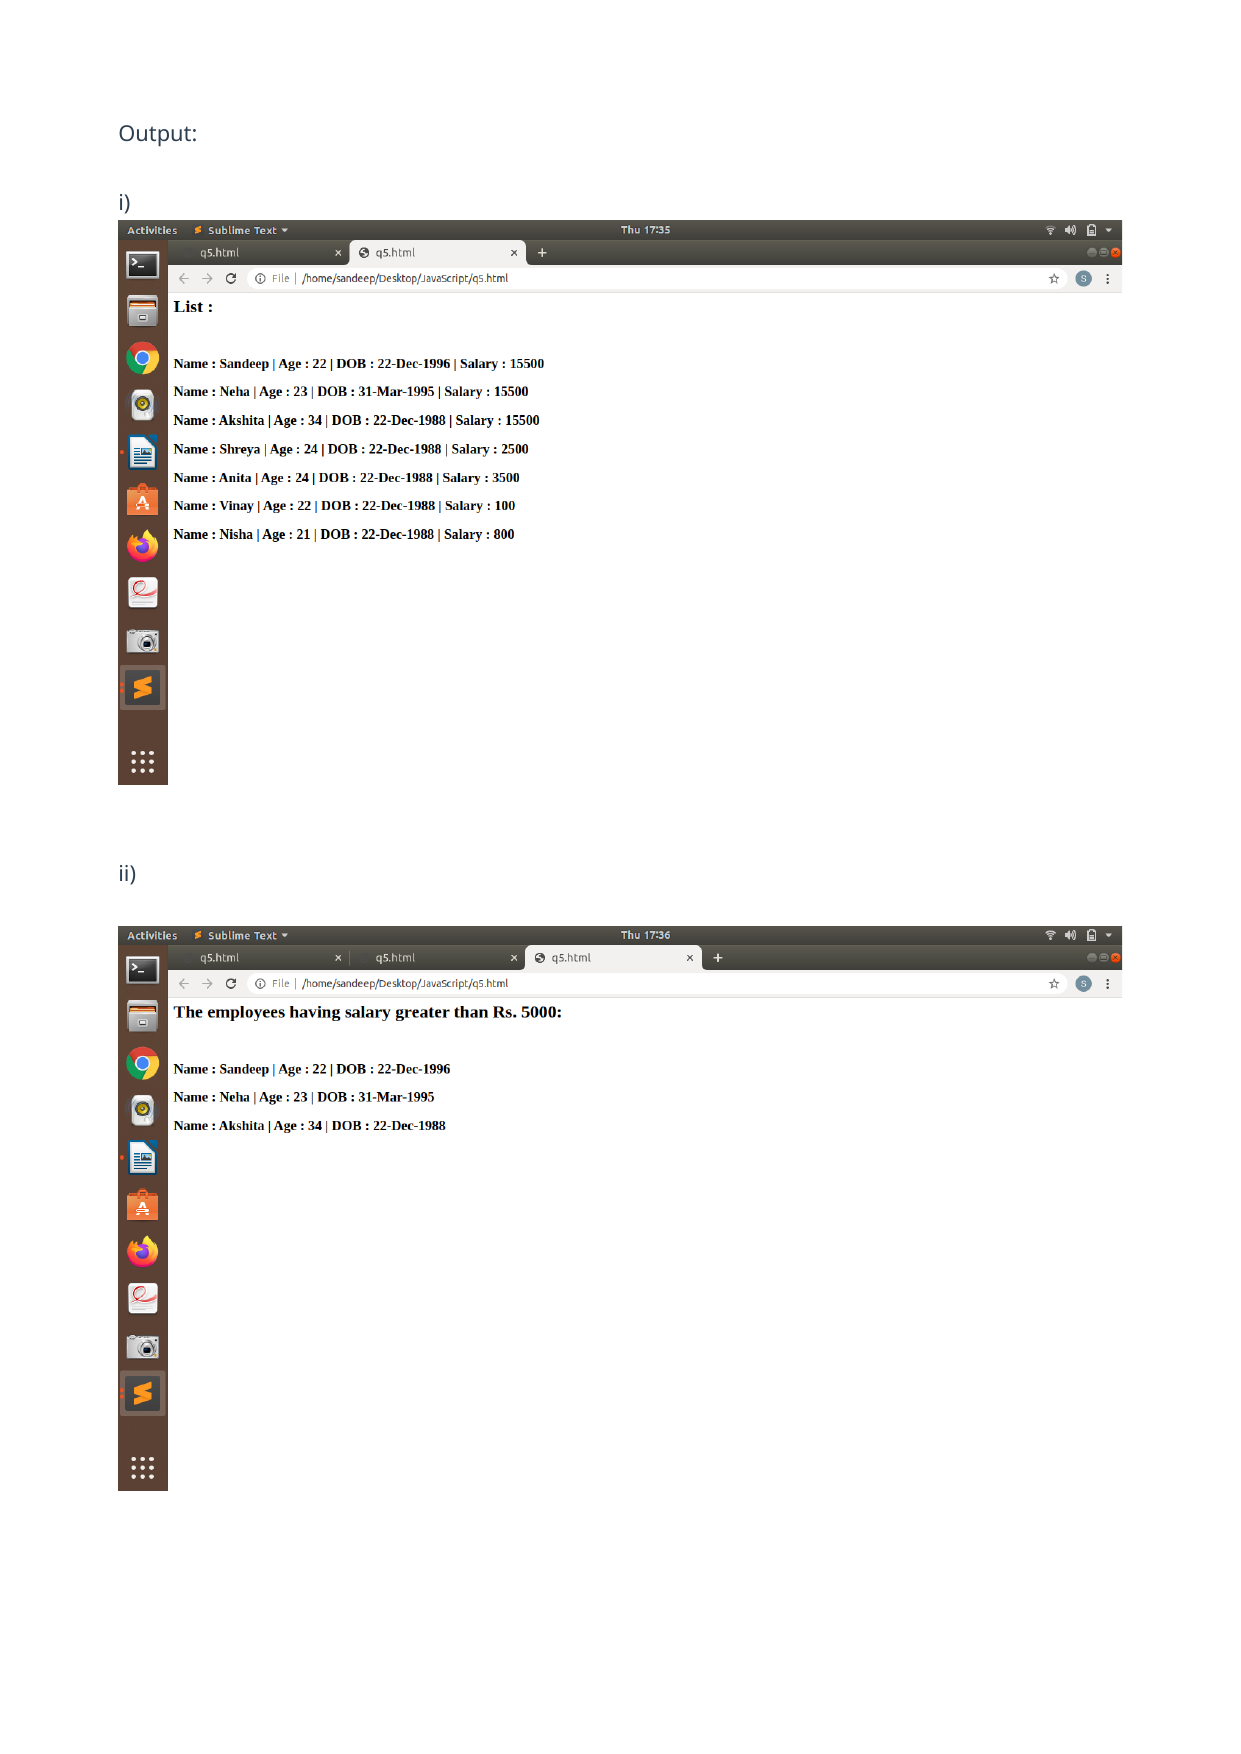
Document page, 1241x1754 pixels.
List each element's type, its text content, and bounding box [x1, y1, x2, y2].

text i) [118, 186, 1122, 216]
text Output: [118, 118, 1122, 148]
picture [118, 926, 1123, 1491]
text ii) [118, 858, 1122, 887]
picture [118, 220, 1123, 785]
